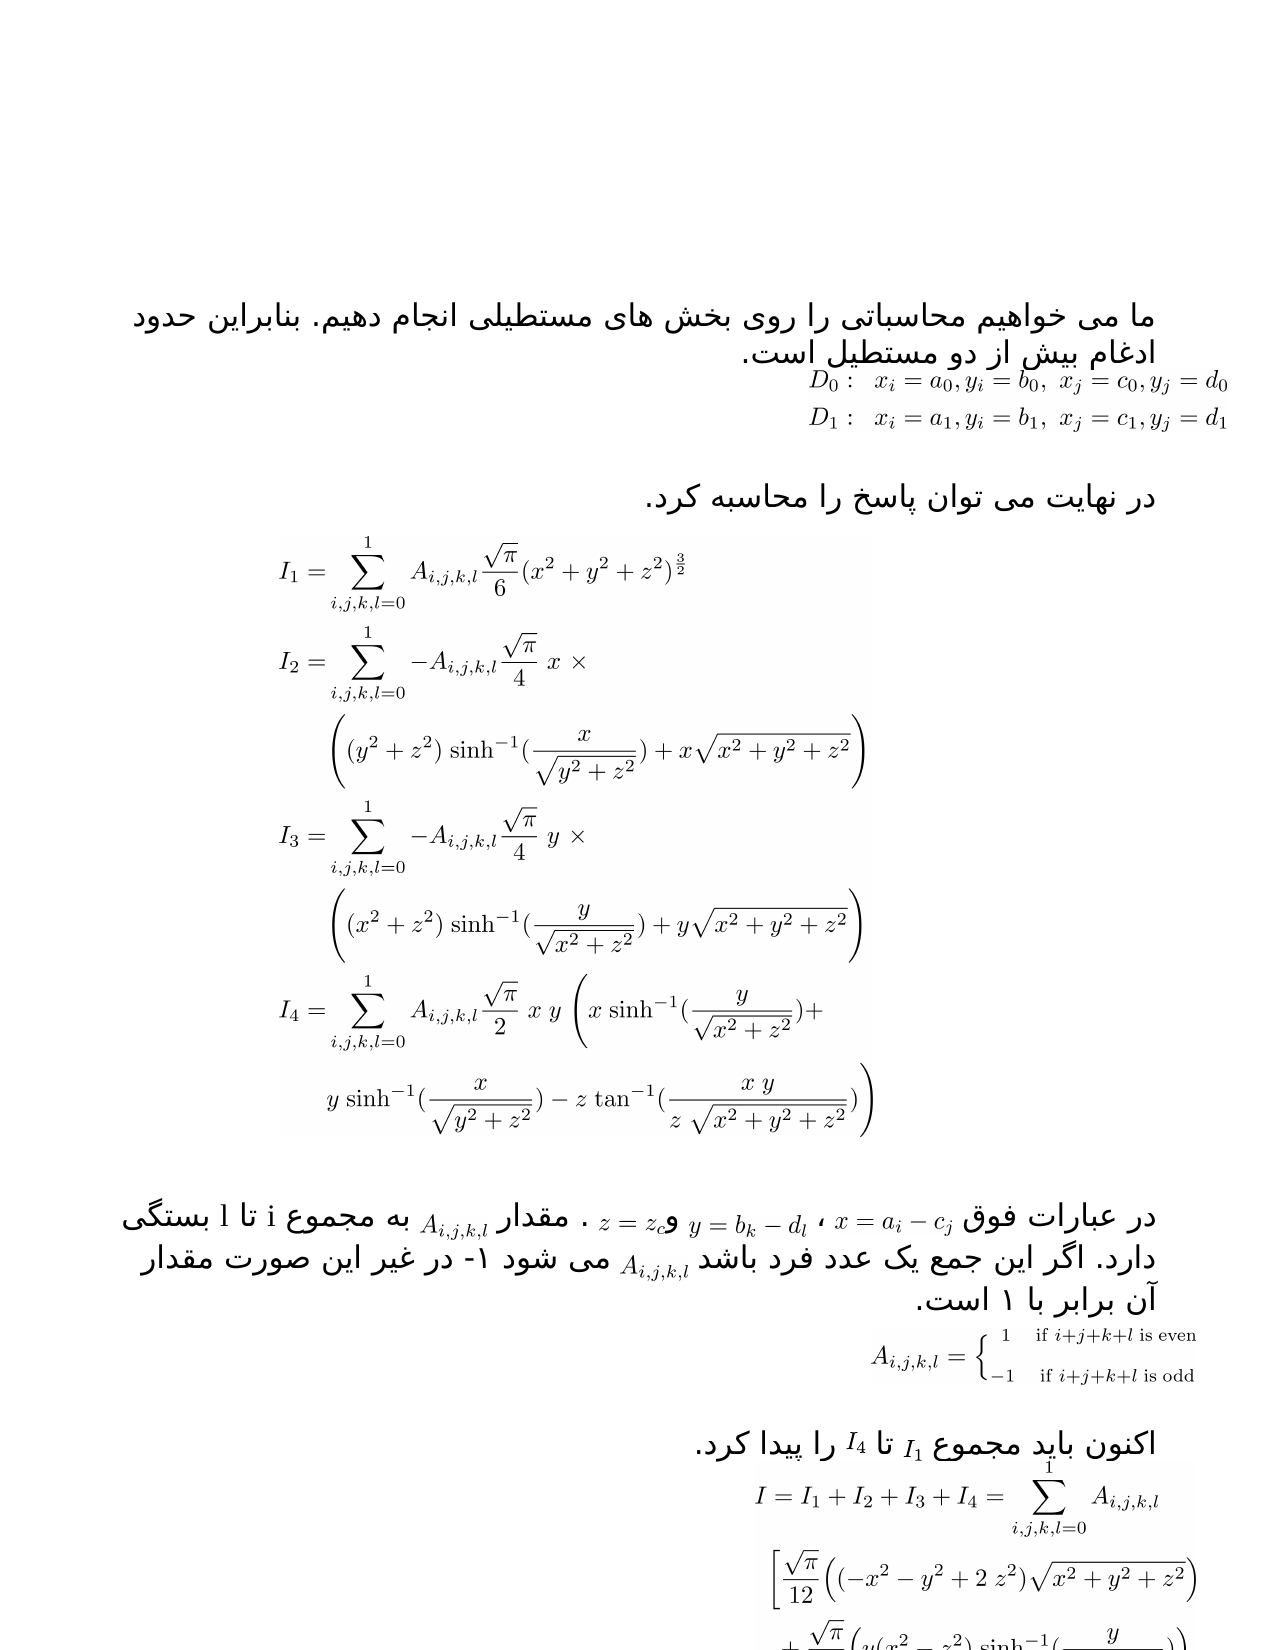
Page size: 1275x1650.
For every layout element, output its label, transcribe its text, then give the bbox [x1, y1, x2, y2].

text در نهایت می توان پاسخ را محاسبه کرد. [118, 478, 1157, 515]
picture [871, 1328, 1196, 1385]
text در عبارات فوق ، و . مقدار به مجموع i تا l بستگی دارد. اگر این جمع یک عدد فرد باشد می شود ۱- در غیر این صورت مقدار آن برابر با ۱ است. [118, 1197, 1157, 1317]
picture [279, 536, 873, 1137]
picture [689, 1215, 806, 1238]
picture [809, 370, 1227, 432]
text اکنون باید مجموع تا را پیدا کرد. [118, 1425, 1157, 1461]
picture [599, 1219, 665, 1234]
picture [755, 1461, 1196, 1650]
text ما می خواهیم محاسباتی را روی بخش های مستطیلی انجام دهیم. بنابراین حدود ادغام بیش از دو مستطیل است. [118, 298, 1157, 371]
picture [420, 1214, 487, 1240]
picture [835, 1217, 952, 1236]
picture [620, 1255, 688, 1281]
